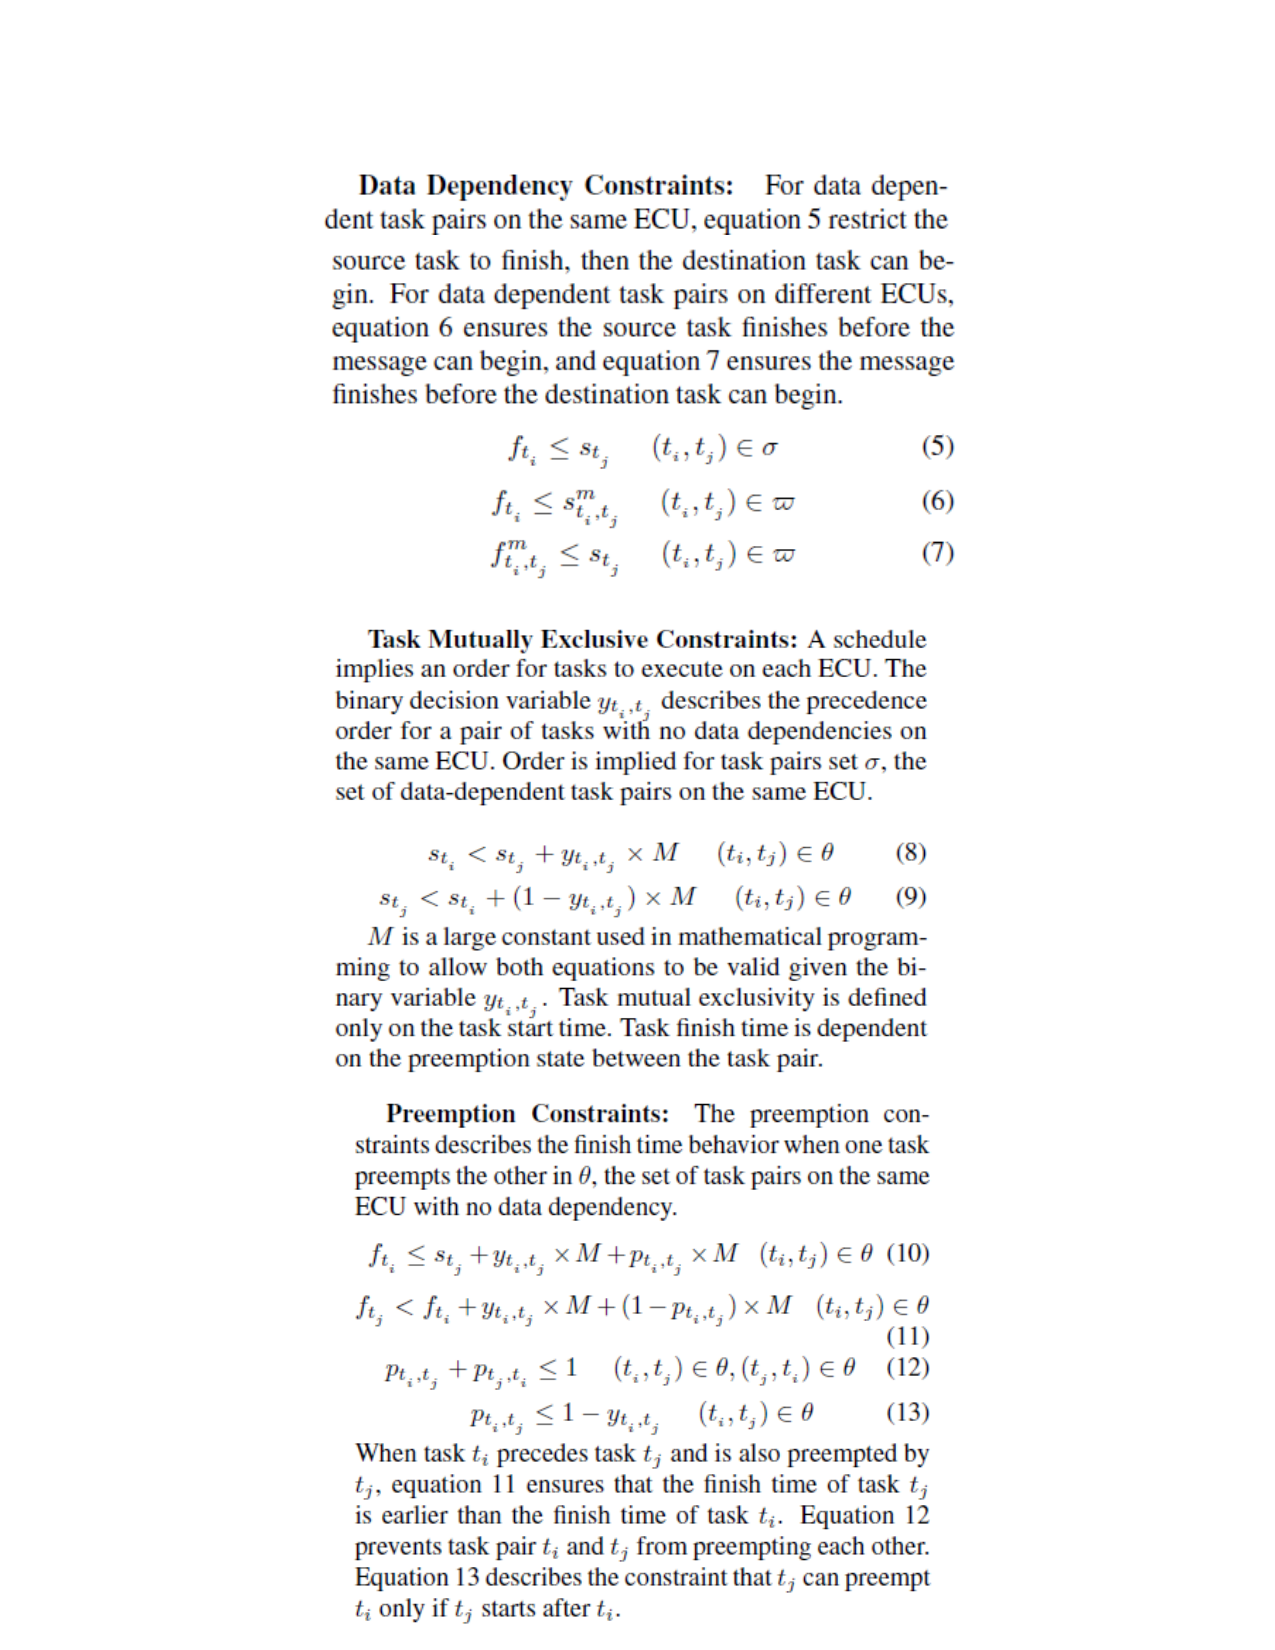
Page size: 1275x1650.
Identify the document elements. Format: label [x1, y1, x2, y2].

picture [319, 245, 967, 583]
picture [303, 161, 959, 235]
picture [320, 619, 955, 1075]
picture [340, 1097, 954, 1628]
